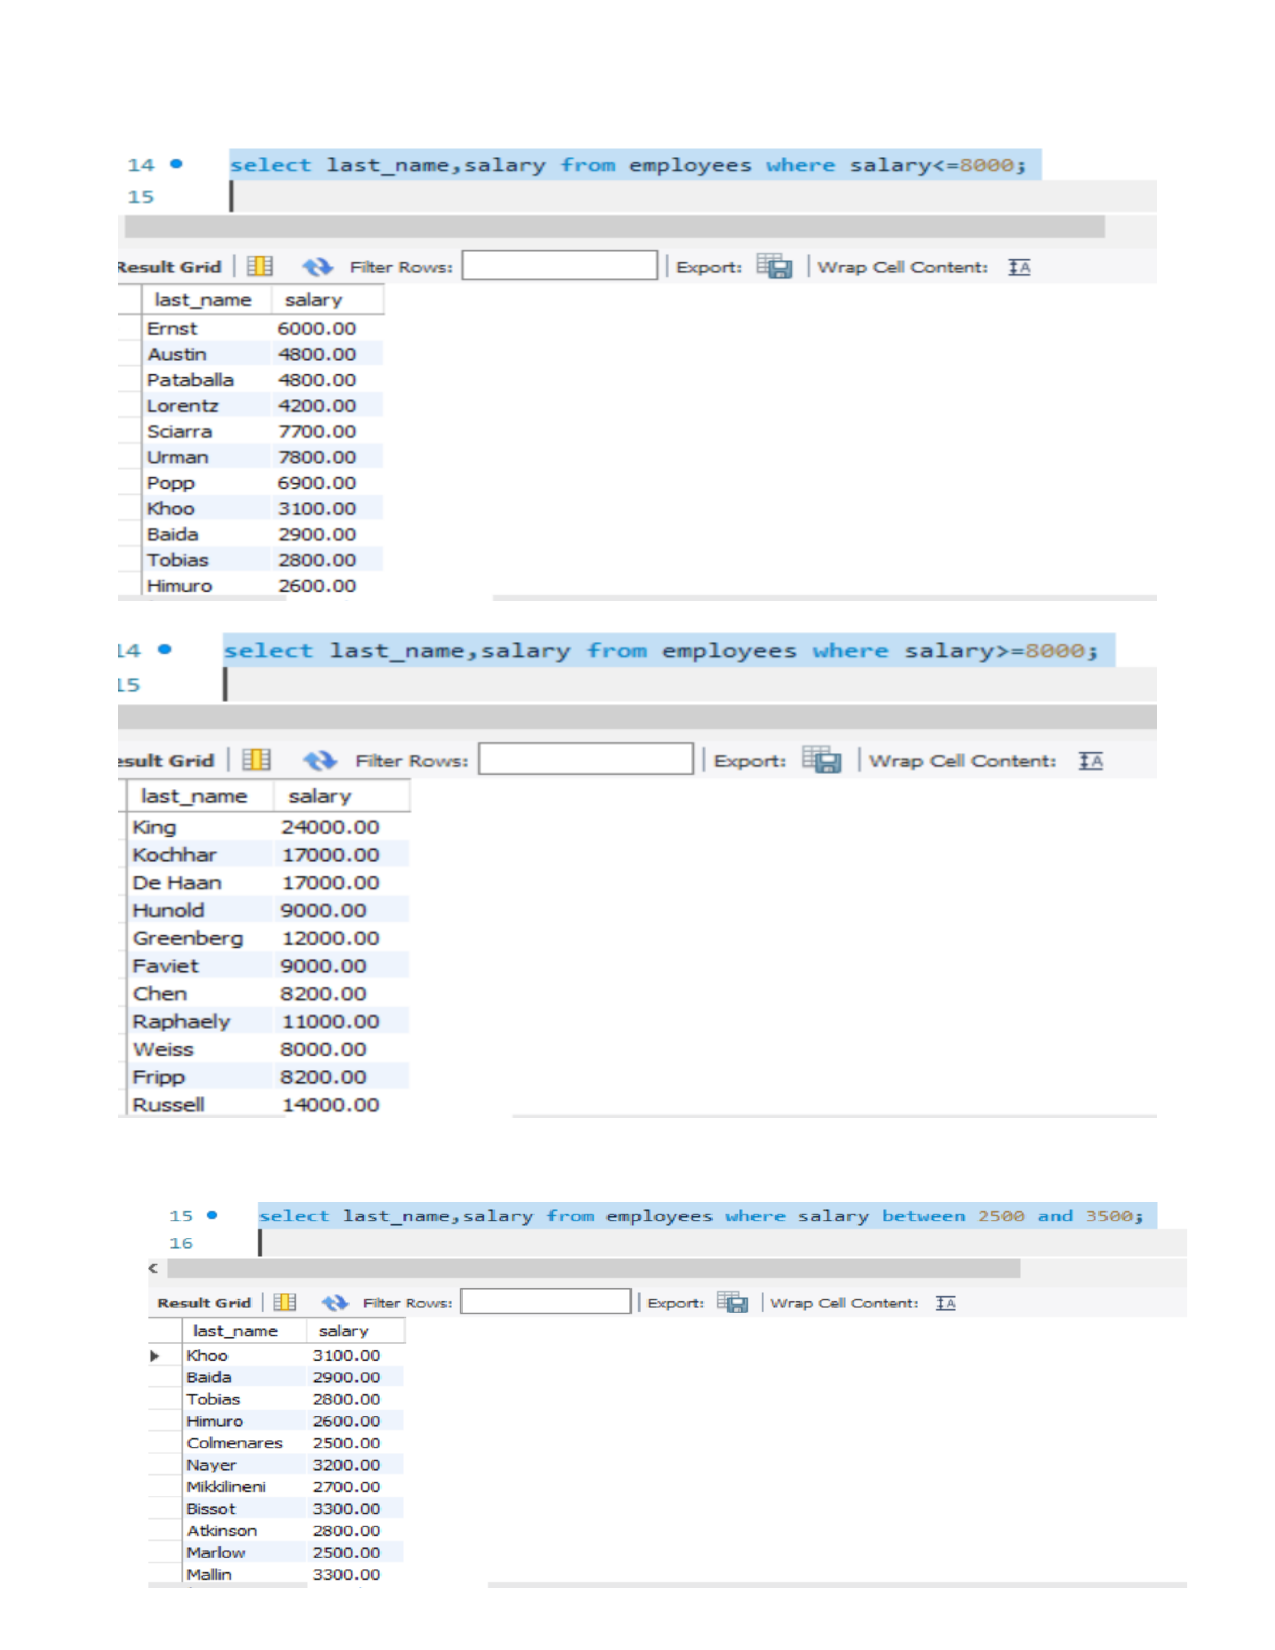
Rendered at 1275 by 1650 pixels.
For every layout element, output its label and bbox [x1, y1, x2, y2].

picture [118, 146, 1157, 601]
picture [148, 1202, 1188, 1588]
picture [118, 629, 1157, 1118]
